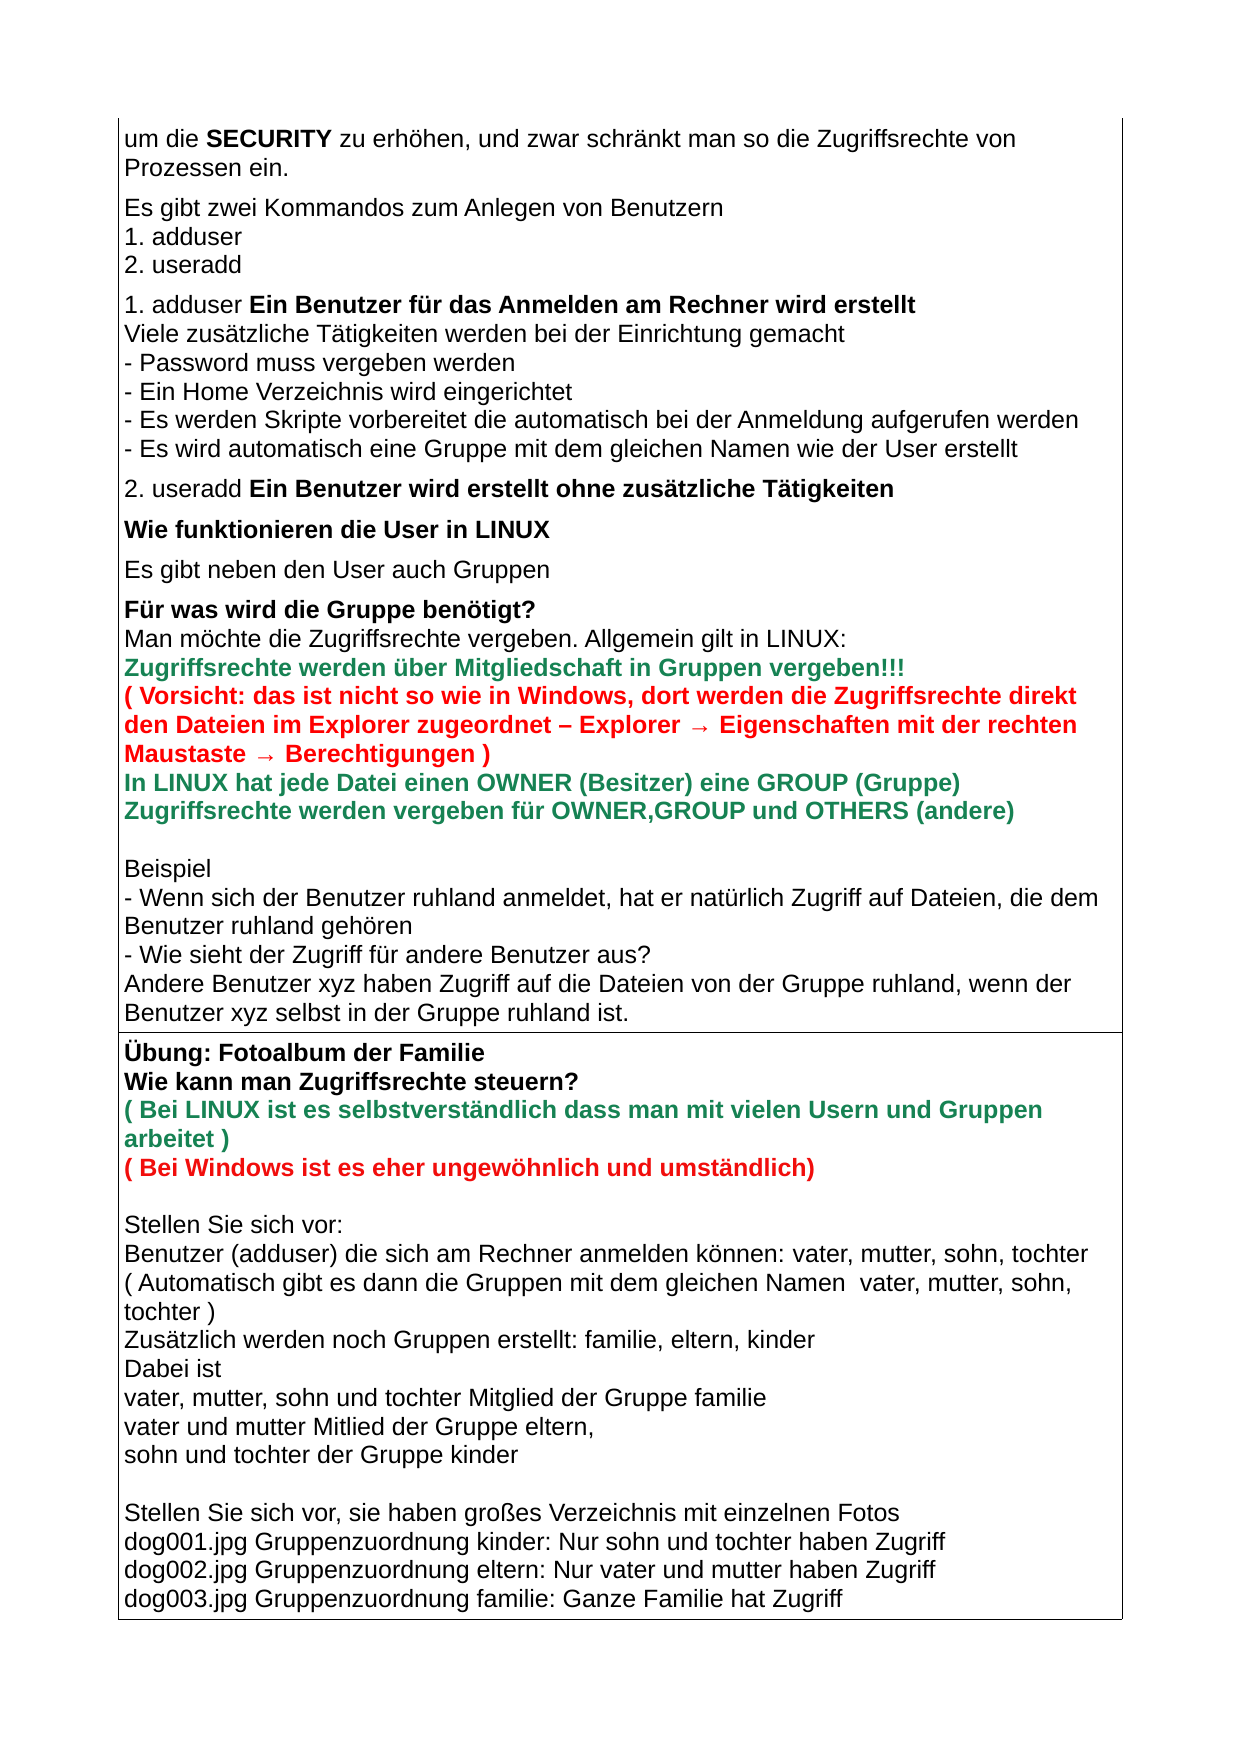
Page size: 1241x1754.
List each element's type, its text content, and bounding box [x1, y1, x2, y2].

table_cell 1. adduser Ein Benutzer für das Anmelden am Rechner wird erstellt Viele zusätzliche Tätigkeiten werden bei der Einrichtung gemacht - Password muss vergeben werden - Ein Home Verzeichnis wird eingerichtet - Es werden Skripte vorbereitet die automatisch bei der Anmeldung aufgerufen werden - Es wird automatisch eine Gruppe mit dem gleichen Namen wie der User erstellt [119, 285, 1122, 469]
table_cell 2. useradd Ein Benutzer wird erstellt ohne zusätzliche Tätigkeiten [119, 469, 1122, 509]
table_cell Für was wird die Gruppe benötigt? Man möchte die Zugriffsrechte vergeben. Allgemein gilt in LINUX: Zugriffsrechte werden über Mitgliedschaft in Gruppen vergeben!!! ( Vorsicht: das ist nicht so wie in Windows, dort werden die Zugriffsrechte direkt den Dateien im Explorer zugeordnet – Explorer → Eigenschaften mit der rechten Maustaste → Berechtigungen ) In LINUX hat jede Datei einen OWNER (Besitzer) eine GROUP (Gruppe) Zugriffsrechte werden vergeben für OWNER,GROUP und OTHERS (andere) Beispiel - Wenn sich der Benutzer ruhland anmeldet, hat er natürlich Zugriff auf Dateien, die dem Benutzer ruhland gehören - Wie sieht der Zugriff für andere Benutzer aus? Andere Benutzer xyz haben Zugriff auf die Dateien von der Gruppe ruhland, wenn der Benutzer xyz selbst in der Gruppe ruhland ist. [119, 589, 1122, 1032]
table_cell Es gibt zwei Kommandos zum Anlegen von Benutzern 1. adduser 2. useradd [119, 187, 1122, 285]
table_cell Es gibt neben den User auch Gruppen [119, 549, 1122, 589]
table_cell um die SECURITY zu erhöhen, und zwar schränkt man so die Zugriffsrechte von Prozessen ein. [119, 118, 1122, 187]
table_cell Wie funktionieren die User in LINUX [119, 509, 1122, 549]
table_cell Übung: Fotoalbum der Familie Wie kann man Zugriffsrechte steuern? ( Bei LINUX ist es selbstverständlich dass man mit vielen Usern und Gruppen arbeitet ) ( Bei Windows ist es eher ungewöhnlich und umständlich) Stellen Sie sich vor: Benutzer (adduser) die sich am Rechner anmelden können: vater, mutter, sohn, tochter ( Automatisch gibt es dann die Gruppen mit dem gleichen Namen vater, mutter, sohn, tochter ) Zusätzlich werden noch Gruppen erstellt: familie, eltern, kinder Dabei ist vater, mutter, sohn und tochter Mitglied der Gruppe familie vater und mutter Mitlied der Gruppe eltern, sohn und tochter der Gruppe kinder Stellen Sie sich vor, sie haben großes Verzeichnis mit einzelnen Fotos dog001.jpg Gruppenzuordnung kinder: Nur sohn und tochter haben Zugriff dog002.jpg Gruppenzuordnung eltern: Nur vater und mutter haben Zugriff dog003.jpg Gruppenzuordnung familie: Ganze Familie hat Zugriff [119, 1033, 1122, 1619]
